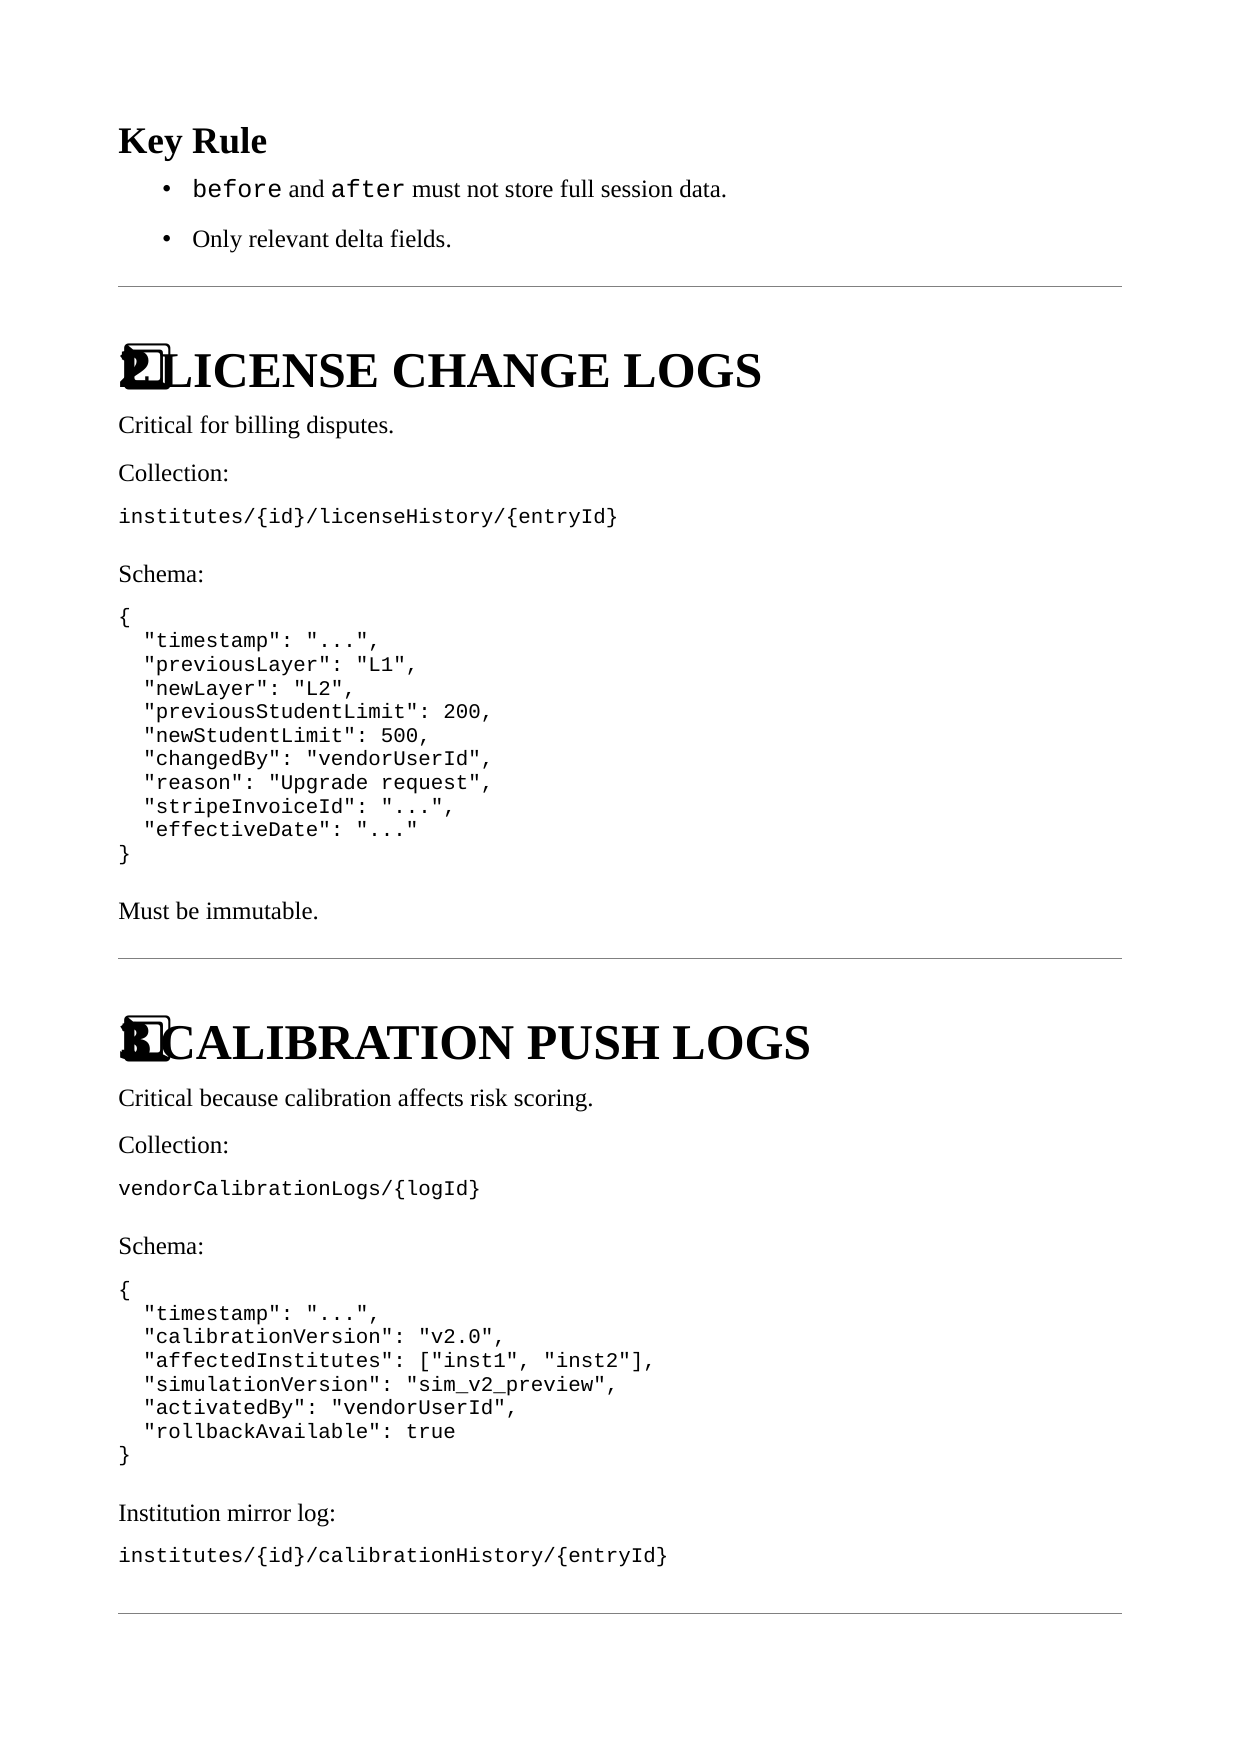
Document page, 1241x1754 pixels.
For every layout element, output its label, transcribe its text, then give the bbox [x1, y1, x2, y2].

text Collection: [118, 458, 1122, 487]
text "affectedInstitutes": ["inst1", "inst2"], [118, 1350, 1122, 1373]
text institutes/{id}/licenseHistory/{entryId} [118, 506, 1122, 529]
text "timestamp": "...", [118, 1303, 1122, 1326]
text "reason": "Upgrade request", [118, 772, 1122, 796]
text "newStudentLimit": 500, [118, 725, 1122, 748]
text institutes/{id}/calibrationHistory/{entryId} [118, 1545, 1122, 1569]
subtitle 3️⃣ CALIBRATION PUSH LOGS [118, 1013, 1122, 1071]
text "timestamp": "...", [118, 630, 1122, 654]
text Collection: [118, 1131, 1122, 1159]
text "calibrationVersion": "v2.0", [118, 1326, 1122, 1350]
list before and after must not store full session data. [162, 174, 1122, 204]
text "previousLayer": "L1", [118, 654, 1122, 677]
text "changedBy": "vendorUserId", [118, 748, 1122, 772]
text } [118, 1444, 1122, 1468]
text } [118, 843, 1122, 867]
text Schema: [118, 1231, 1122, 1260]
text Schema: [118, 559, 1122, 588]
list Only relevant delta fields. [162, 224, 1122, 252]
text { [118, 1279, 1122, 1303]
text Institution mirror log: [118, 1498, 1122, 1526]
subtitle 2️⃣ LICENSE CHANGE LOGS [118, 341, 1122, 398]
text "stripeInvoiceId": "...", [118, 796, 1122, 819]
text "newLayer": "L2", [118, 677, 1122, 701]
text vendorCalibrationLogs/{logId} [118, 1178, 1122, 1202]
text "previousStudentLimit": 200, [118, 701, 1122, 725]
text "effectiveDate": "..." [118, 819, 1122, 843]
text "rollbackAvailable": true [118, 1421, 1122, 1444]
text Critical because calibration affects risk scoring. [118, 1083, 1122, 1112]
text Critical for billing disputes. [118, 411, 1122, 439]
text "simulationVersion": "sim_v2_preview", [118, 1373, 1122, 1397]
subtitle Key Rule [118, 118, 1122, 161]
text Must be immutable. [118, 896, 1122, 925]
text { [118, 607, 1122, 630]
text "activatedBy": "vendorUserId", [118, 1397, 1122, 1421]
